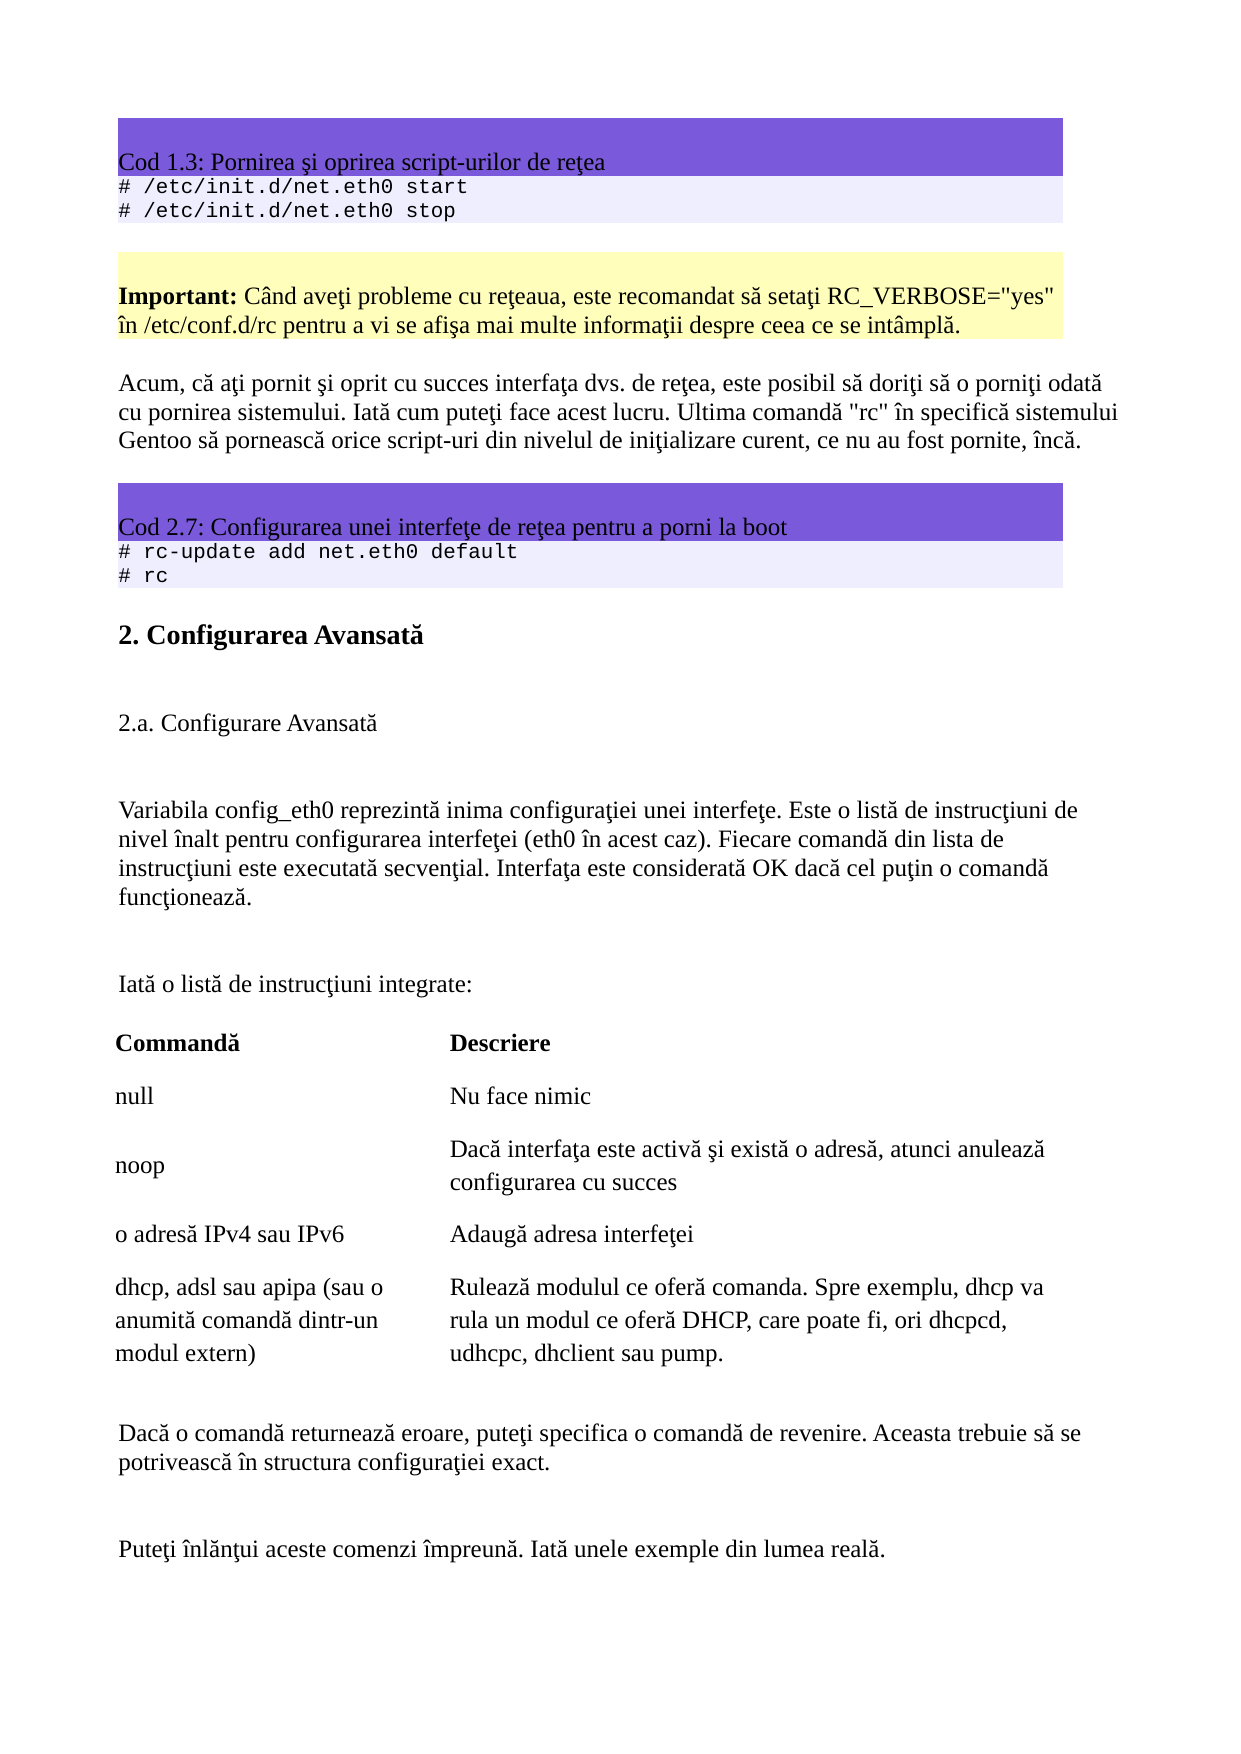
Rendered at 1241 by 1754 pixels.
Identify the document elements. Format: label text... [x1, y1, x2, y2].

text Puteţi înlănţui aceste comenzi împreună. Iată unele exemple din lumea reală. [118, 1534, 1122, 1563]
table_cell Rulează modulul ce oferă comanda. Spre exemplu, dhcp va rula un modul ce oferă DHCP, care poate fi, ori dhcpcd, udhcpc, dhclient sau pump. [448, 1271, 1068, 1389]
text Dacă o comandă returnează eroare, puteţi specifica o comandă de revenire. Aceasta trebuie să se potrivească în structura configuraţiei exact. [118, 1418, 1122, 1476]
table_cell noop [114, 1132, 448, 1218]
table_header Important: Când aveţi probleme cu reţeaua, este recomandat să setaţi RC_VERBOSE="yes" în /etc/conf.d/rc pentru a vi se afişa mai multe informaţii despre ceea ce se intâmplă. [118, 252, 1063, 339]
table_header Cod 2.7: Configurarea unei interfeţe de reţea pentru a porni la boot [118, 483, 1063, 541]
table_cell dhcp, adsl sau apipa (sau o anumită comandă dintr-un modul extern) [114, 1271, 448, 1389]
table_cell Adaugă adresa interfeţei [448, 1218, 1068, 1271]
subtitle 2. Configurarea Avansată [118, 618, 1122, 650]
text 2.a. Configurare Avansată [118, 708, 1122, 737]
table_header Commandă [114, 1027, 448, 1079]
table_cell # /etc/init.d/net.eth0 start # /etc/init.d/net.eth0 stop [118, 176, 1063, 223]
table_cell null [114, 1080, 448, 1132]
table_cell Dacă interfaţa este activă şi există o adresă, atunci anulează configurarea cu succes [448, 1132, 1068, 1218]
text Iată o listă de instrucţiuni integrate: [118, 969, 1122, 998]
text Acum, că aţi pornit şi oprit cu succes interfaţa dvs. de reţea, este posibil să doriţi să o porniţi odată cu pornirea sistemului. Iată cum puteţi face acest lucru. Ultima comandă "rc" în specifică sistemului Gentoo să pornească orice script-uri din nivelul de iniţializare curent, ce nu au fost pornite, încă. [118, 368, 1122, 454]
table_header Descriere [448, 1027, 1068, 1079]
table_cell # rc-update add net.eth0 default # rc [118, 541, 1063, 588]
table_header Cod 1.3: Pornirea şi oprirea script-urilor de reţea [118, 118, 1063, 176]
text Variabila config_eth0 reprezintă inima configuraţiei unei interfeţe. Este o listă de instrucţiuni de nivel înalt pentru configurarea interfeţei (eth0 în acest caz). Fiecare comandă din lista de instrucţiuni este executată secvenţial. Interfaţa este considerată OK dacă cel puţin o comandă funcţionează. [118, 796, 1122, 911]
table_cell Nu face nimic [448, 1080, 1068, 1132]
table_cell o adresă IPv4 sau IPv6 [114, 1218, 448, 1271]
